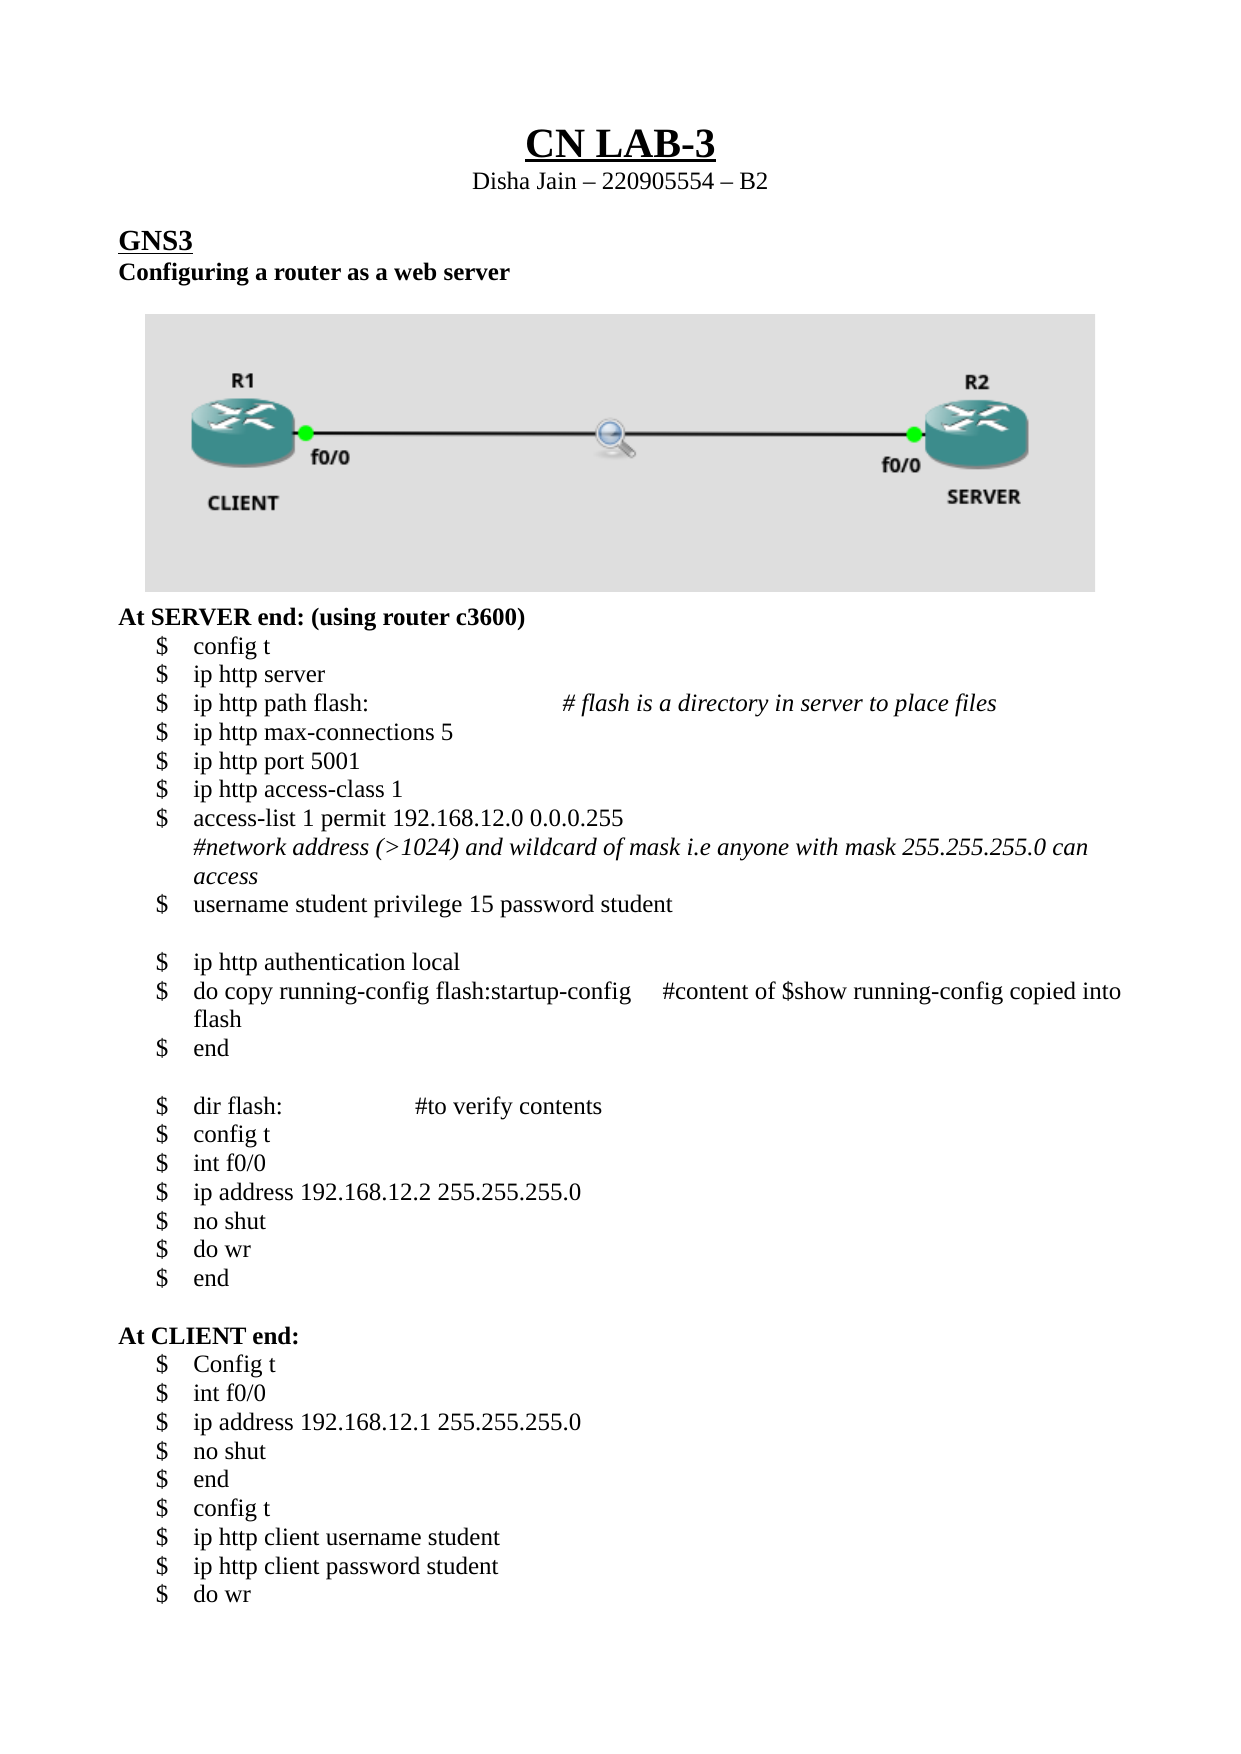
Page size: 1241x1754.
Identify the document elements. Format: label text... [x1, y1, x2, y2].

list ip http client username student [156, 1522, 1122, 1551]
list end [156, 1263, 1122, 1292]
list ip address 192.168.12.1 255.255.255.0 [156, 1407, 1122, 1436]
list ip http server [156, 659, 1122, 688]
list do copy running-config flash:startup-config #content of $show running-config copied into flash [156, 976, 1122, 1033]
list end [156, 1033, 1122, 1062]
list Config t [156, 1349, 1122, 1378]
list dir flash: #to verify contents [156, 1091, 1122, 1119]
list config t [156, 1119, 1122, 1148]
list no shut [156, 1436, 1122, 1464]
list no shut [156, 1206, 1122, 1234]
text #network address (>1024) and wildcard of mask i.e anyone with mask 255.255.255.0 can access [193, 832, 1122, 889]
list ip http authentication local [156, 947, 1122, 976]
text At SERVER end: (using router c3600) [118, 602, 1122, 631]
list do wr [156, 1579, 1122, 1608]
list do wr [156, 1234, 1122, 1263]
text Disha Jain – 220905554 – B2 [118, 166, 1122, 195]
text At CLIENT end: [118, 1321, 1122, 1349]
list ip http max-connections 5 [156, 717, 1122, 746]
list username student privilege 15 password student [156, 889, 1122, 918]
list ip address 192.168.12.2 255.255.255.0 [156, 1177, 1122, 1206]
list config t [156, 631, 1122, 659]
text CN LAB-3 [118, 118, 1122, 166]
list ip http port 5001 [156, 746, 1122, 774]
list int f0/0 [156, 1148, 1122, 1177]
list access-list 1 permit 192.168.12.0 0.0.0.255 [156, 803, 1122, 832]
list ip http path flash: # flash is a directory in server to place files [156, 688, 1122, 717]
text GNS3 [118, 223, 1122, 257]
picture [145, 314, 1096, 592]
list ip http access-class 1 [156, 774, 1122, 803]
list ip http client password student [156, 1551, 1122, 1579]
list config t [156, 1493, 1122, 1522]
list int f0/0 [156, 1378, 1122, 1407]
list end [156, 1464, 1122, 1493]
text Configuring a router as a web server [118, 257, 1122, 286]
